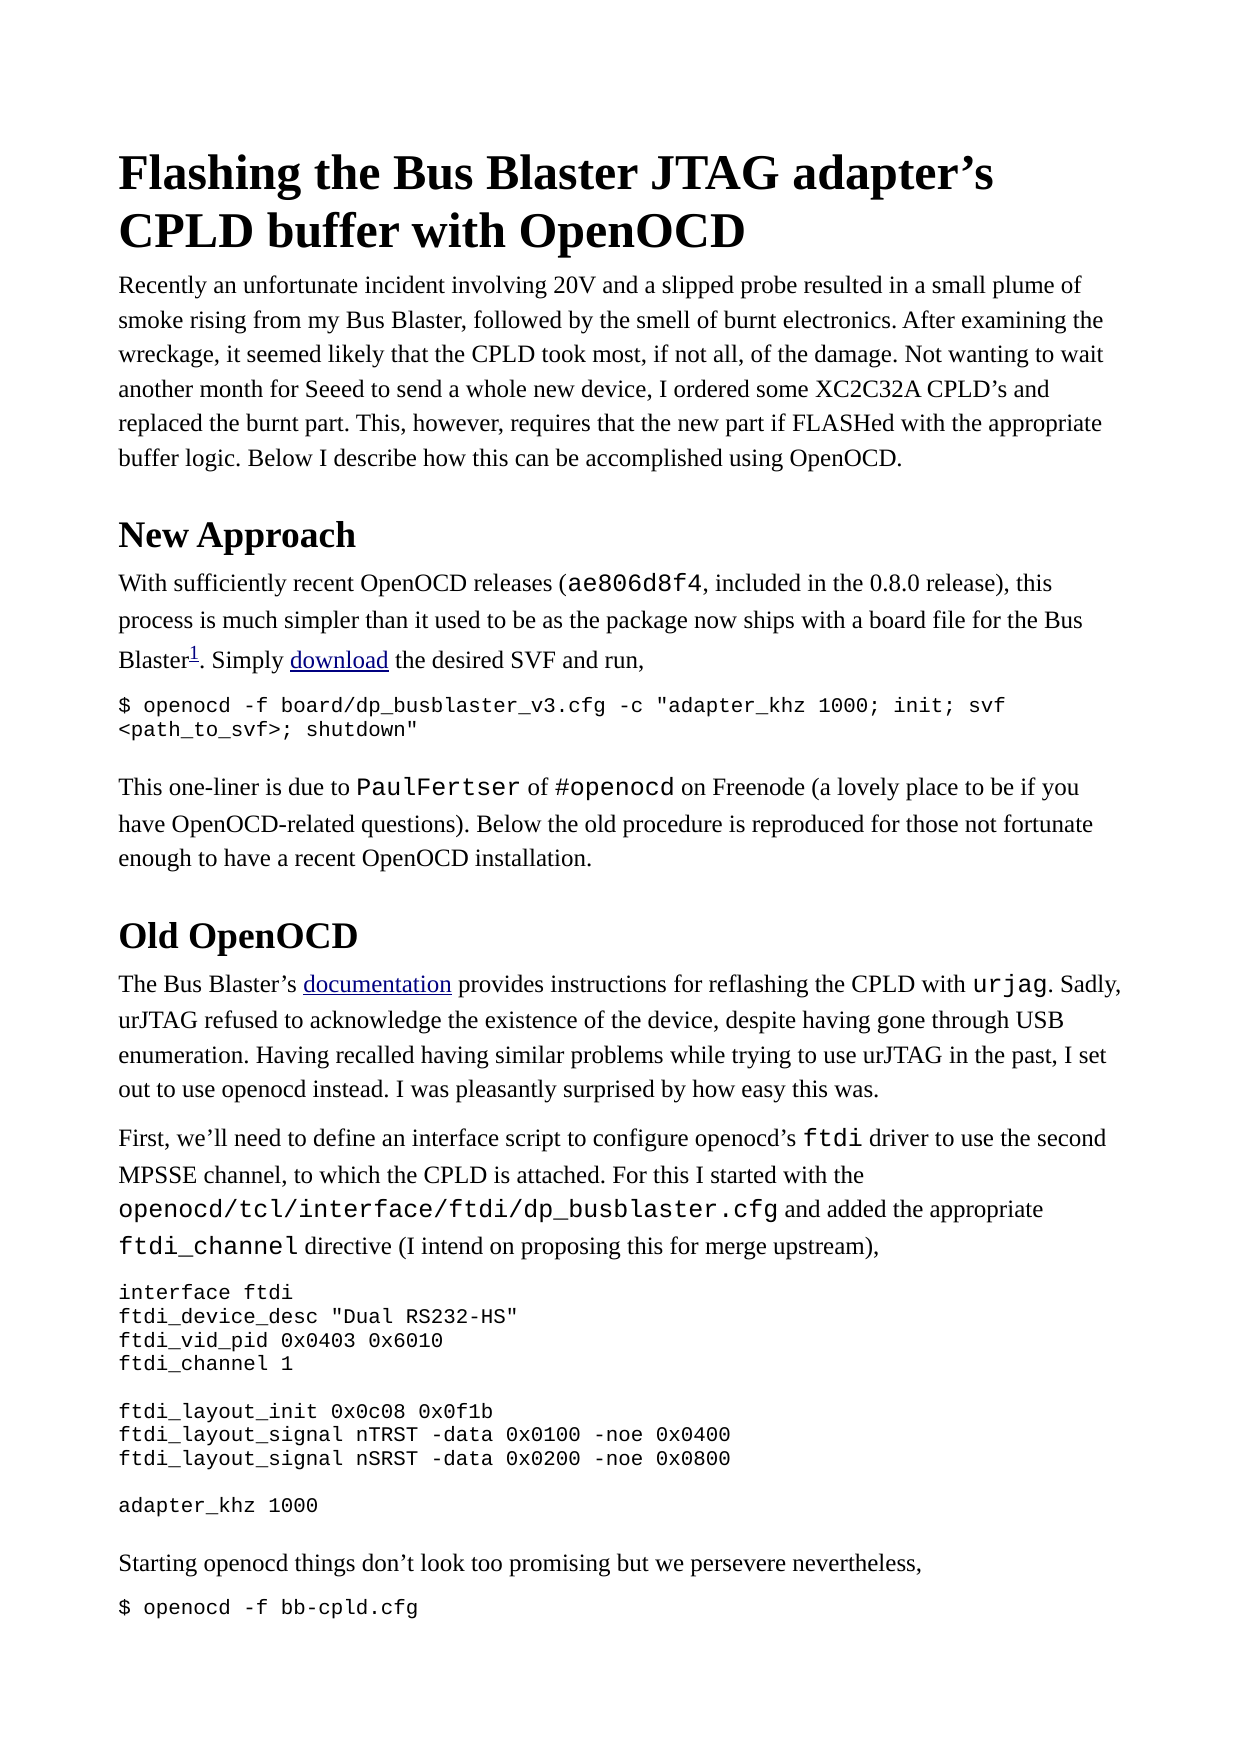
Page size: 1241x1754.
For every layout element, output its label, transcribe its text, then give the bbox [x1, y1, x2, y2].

text ftdi_device_desc "Dual RS232-HS" [118, 1306, 1122, 1330]
text Recently an unfortunate incident involving 20V and a slipped probe resulted in a small plume of smoke rising from my Bus Blaster, followed by the smell of burnt electronics. After examining the wreckage, it seemed likely that the CPLD took most, if not all, of the damage. Not wanting to wait another month for Seeed to send a whole new device, I ordered some XC2C32A CPLD’s and replaced the burnt part. This, however, requires that the new part if FLASHed with the appropriate buffer logic. Below I describe how this can be accomplished using OpenOCD. [118, 271, 1122, 472]
text First, we’ll need to define an interface script to configure openocd’s ftdi driver to use the second MPSSE channel, to which the CPLD is attached. For this I started with the openocd/tcl/interface/ftdi/dp_busblaster.cfg and added the appropriate ftdi_channel directive (I intend on proposing this for merge upstream), [118, 1123, 1122, 1262]
text With sufficiently recent OpenOCD releases (ae806d8f4, included in the 0.8.0 release), this process is much simpler than it used to be as the package now ships with a board file for the Bus Blaster1. Simply download the desired SVF and run, [118, 568, 1122, 674]
text ftdi_layout_init 0x0c08 0x0f1b [118, 1401, 1122, 1424]
subtitle Flashing the Bus Blaster JTAG adapter’s CPLD buffer with OpenOCD [118, 143, 1122, 258]
text ftdi_vid_pid 0x0403 0x6010 [118, 1330, 1122, 1353]
text adapter_khz 1000 [118, 1495, 1122, 1519]
text This one-liner is due to PaulFertser of #openocd on Freenode (a lovely place to be if you have OpenOCD-related questions). Below the old procedure is reproduced for those not fortunate enough to have a recent OpenOCD installation. [118, 772, 1122, 872]
text interface ftdi [118, 1282, 1122, 1306]
subtitle Old OpenOCD [118, 913, 1122, 956]
text ftdi_channel 1 [118, 1353, 1122, 1377]
text ftdi_layout_signal nSRST -data 0x0200 -noe 0x0800 [118, 1448, 1122, 1472]
text $ openocd -f bb-cpld.cfg [118, 1597, 1122, 1621]
text The Bus Blaster’s documentation provides instructions for reflashing the CPLD with urjag. Sadly, urJTAG refused to acknowledge the existence of the device, despite having gone through USB enumeration. Having recalled having similar problems while trying to use urJTAG in the past, I set out to use openocd instead. I was pleasantly surprised by how easy this was. [118, 969, 1122, 1103]
text $ openocd -f board/dp_busblaster_v3.cfg -c "adapter_khz 1000; init; svf <path_to_svf>; shutdown" [118, 695, 1122, 743]
subtitle New Approach [118, 513, 1122, 556]
text Starting openocd things don’t look too promising but we persevere nevertheless, [118, 1548, 1122, 1577]
text ftdi_layout_signal nTRST -data 0x0100 -noe 0x0400 [118, 1424, 1122, 1448]
